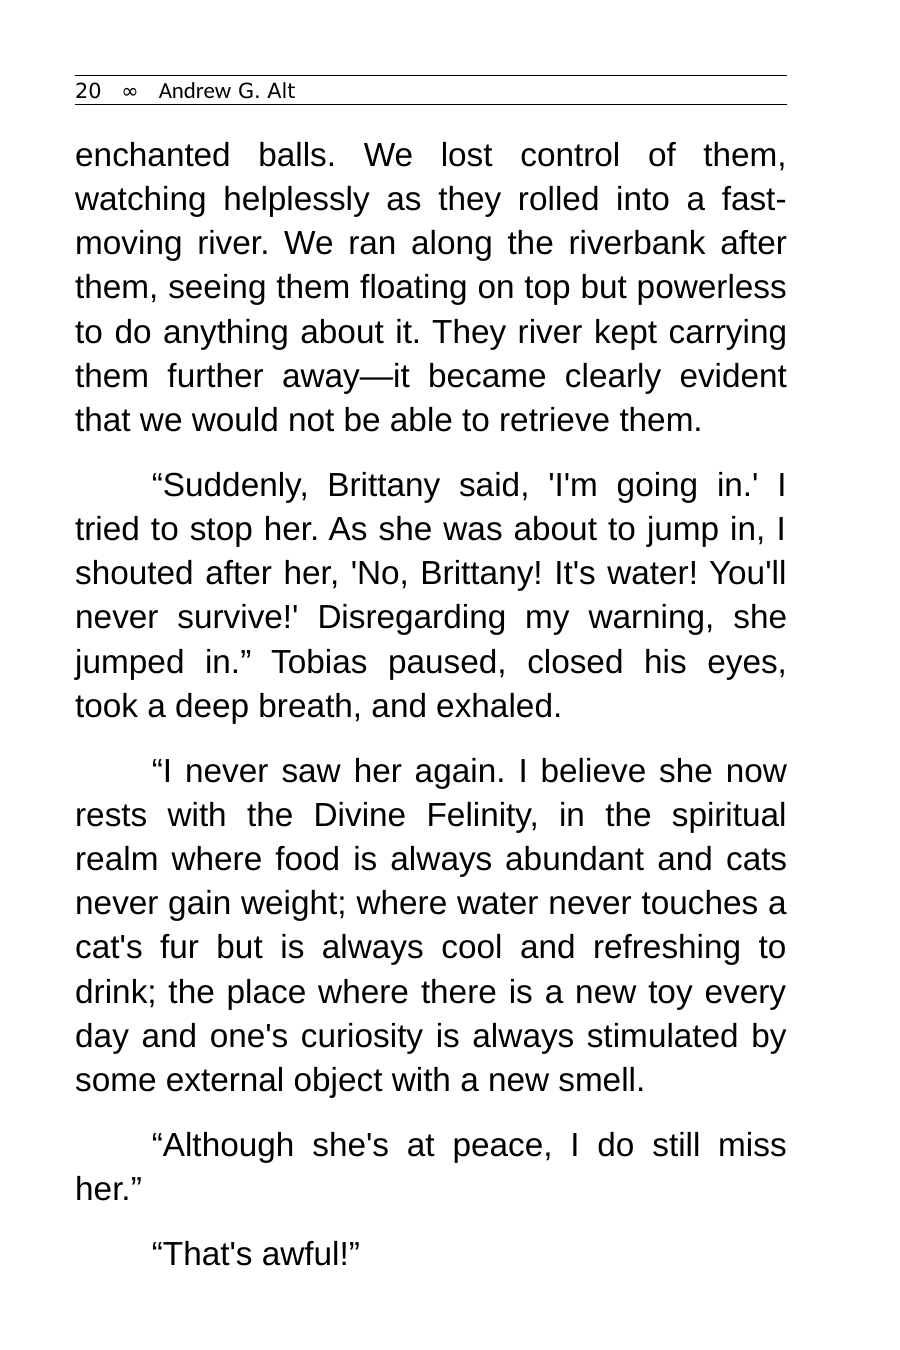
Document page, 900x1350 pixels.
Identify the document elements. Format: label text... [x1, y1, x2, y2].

text “Although she's at peace, I do still miss her.” [75, 1125, 787, 1208]
text “I never saw her again. I believe she now rests with the Divine Felinity, in the spiritual realm where food is always abundant and cats never gain weight; where water never touches a cat's fur but is always cool and refreshing to drink; the place where there is a new toy every day and one's curiosity is always stimulated by some external object with a new smell. [75, 751, 787, 1098]
text “That's awful!” [75, 1234, 787, 1273]
text “Suddenly, Brittany said, 'I'm going in.' I tried to stop her. As she was about to jump in, I shouted after her, 'No, Brittany! It's water! You'll never survive!' Disregarding my warning, she jumped in.” Tobias paused, closed his eyes, took a deep breath, and exhaled. [75, 465, 787, 724]
text enchanted balls. We lost control of them, watching helplessly as they rolled into a fast-moving river. We ran along the riverbank after them, seeing them floating on top but powerless to do anything about it. They river kept carrying them further away—it became clearly evident that we would not be able to retrieve them. [75, 135, 787, 438]
